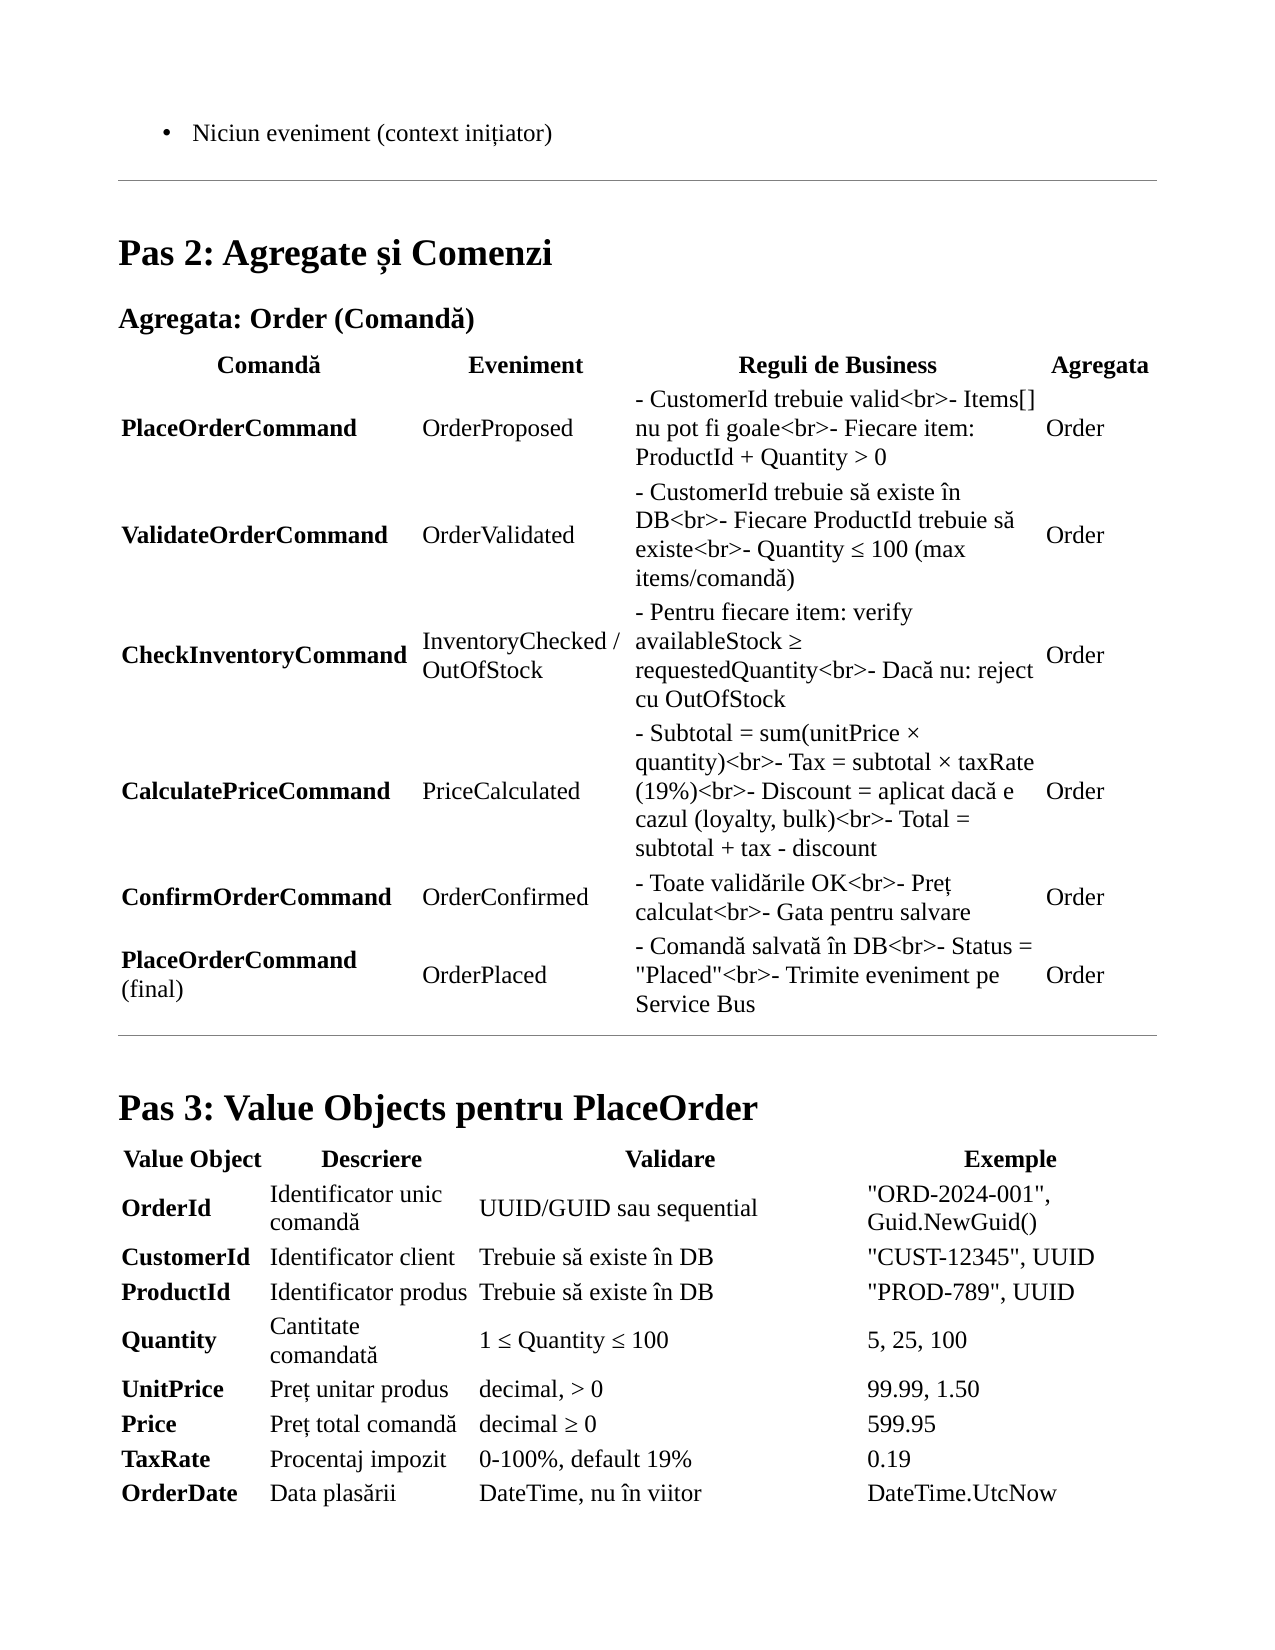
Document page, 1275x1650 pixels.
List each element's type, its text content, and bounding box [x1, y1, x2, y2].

table_header Agregata [1043, 347, 1157, 382]
list Niciun eveniment (context inițiator) [162, 118, 1157, 147]
table_cell CheckInventoryCommand [118, 595, 419, 715]
table_cell "ORD-2024-001", Guid.NewGuid() [864, 1176, 1157, 1239]
table_header Eveniment [419, 347, 632, 382]
table_header Descriere [267, 1141, 476, 1176]
table_cell 1 ≤ Quantity ≤ 100 [476, 1308, 864, 1372]
table_cell OrderConfirmed [419, 865, 632, 928]
table_cell Price [118, 1406, 267, 1441]
table_cell OrderPlaced [419, 928, 632, 1020]
table_cell ConfirmOrderCommand [118, 865, 419, 928]
table_cell ProductId [118, 1274, 267, 1308]
table_cell CalculatePriceCommand [118, 715, 419, 865]
subtitle Pas 2: Agregate și Comenzi [118, 231, 1157, 274]
table_cell Order [1043, 715, 1157, 865]
subtitle Agregata: Order (Comandă) [118, 301, 1157, 334]
table_cell - Comandă salvată în DB<br>- Status = "Placed"<br>- Trimite eveniment pe Service Bus [632, 928, 1043, 1020]
table_cell PlaceOrderCommand (final) [118, 928, 419, 1020]
table_cell Order [1043, 382, 1157, 474]
table_cell TaxRate [118, 1441, 267, 1475]
table_cell OrderValidated [419, 474, 632, 594]
table_cell OrderProposed [419, 382, 632, 474]
table_cell UnitPrice [118, 1372, 267, 1406]
table_cell 599.95 [864, 1406, 1157, 1441]
table_header Exemple [864, 1141, 1157, 1176]
table_cell Preț total comandă [267, 1406, 476, 1441]
table_cell "CUST-12345", UUID [864, 1239, 1157, 1274]
table_cell 99.99, 1.50 [864, 1372, 1157, 1406]
table_cell Order [1043, 865, 1157, 928]
table_header Reguli de Business [632, 347, 1043, 382]
table_cell Trebuie să existe în DB [476, 1274, 864, 1308]
table_cell InventoryChecked / OutOfStock [419, 595, 632, 715]
table_header Validare [476, 1141, 864, 1176]
table_cell ValidateOrderCommand [118, 474, 419, 594]
table_cell - CustomerId trebuie valid<br>- Items[] nu pot fi goale<br>- Fiecare item: ProductId + Quantity > 0 [632, 382, 1043, 474]
table_cell PriceCalculated [419, 715, 632, 865]
table_cell DateTime, nu în viitor [476, 1475, 864, 1510]
table_cell UUID/GUID sau sequential [476, 1176, 864, 1239]
table_cell DateTime.UtcNow [864, 1475, 1157, 1510]
table_cell Quantity [118, 1308, 267, 1372]
table_header Comandă [118, 347, 419, 382]
table_cell "PROD-789", UUID [864, 1274, 1157, 1308]
table_cell OrderDate [118, 1475, 267, 1510]
table_cell Order [1043, 928, 1157, 1020]
table_cell 0-100%, default 19% [476, 1441, 864, 1475]
table_cell CustomerId [118, 1239, 267, 1274]
table_cell - CustomerId trebuie să existe în DB<br>- Fiecare ProductId trebuie să existe<br>- Quantity ≤ 100 (max items/comandă) [632, 474, 1043, 594]
table_cell Preț unitar produs [267, 1372, 476, 1406]
table_cell Procentaj impozit [267, 1441, 476, 1475]
table_cell 0.19 [864, 1441, 1157, 1475]
table_cell 5, 25, 100 [864, 1308, 1157, 1372]
table_cell Data plasării [267, 1475, 476, 1510]
table_cell Order [1043, 595, 1157, 715]
table_cell PlaceOrderCommand [118, 382, 419, 474]
subtitle Pas 3: Value Objects pentru PlaceOrder [118, 1086, 1157, 1129]
table_cell Identificator client [267, 1239, 476, 1274]
table_cell Cantitate comandată [267, 1308, 476, 1372]
table_cell Identificator produs [267, 1274, 476, 1308]
table_cell Order [1043, 474, 1157, 594]
table_header Value Object [118, 1141, 267, 1176]
table_cell OrderId [118, 1176, 267, 1239]
table_cell - Pentru fiecare item: verify availableStock ≥ requestedQuantity<br>- Dacă nu: reject cu OutOfStock [632, 595, 1043, 715]
table_cell Identificator unic comandă [267, 1176, 476, 1239]
table_cell decimal, > 0 [476, 1372, 864, 1406]
table_cell Trebuie să existe în DB [476, 1239, 864, 1274]
table_cell decimal ≥ 0 [476, 1406, 864, 1441]
table_cell - Toate validările OK<br>- Preț calculat<br>- Gata pentru salvare [632, 865, 1043, 928]
table_cell - Subtotal = sum(unitPrice × quantity)<br>- Tax = subtotal × taxRate (19%)<br>- Discount = aplicat dacă e cazul (loyalty, bulk)<br>- Total = subtotal + tax - discount [632, 715, 1043, 865]
